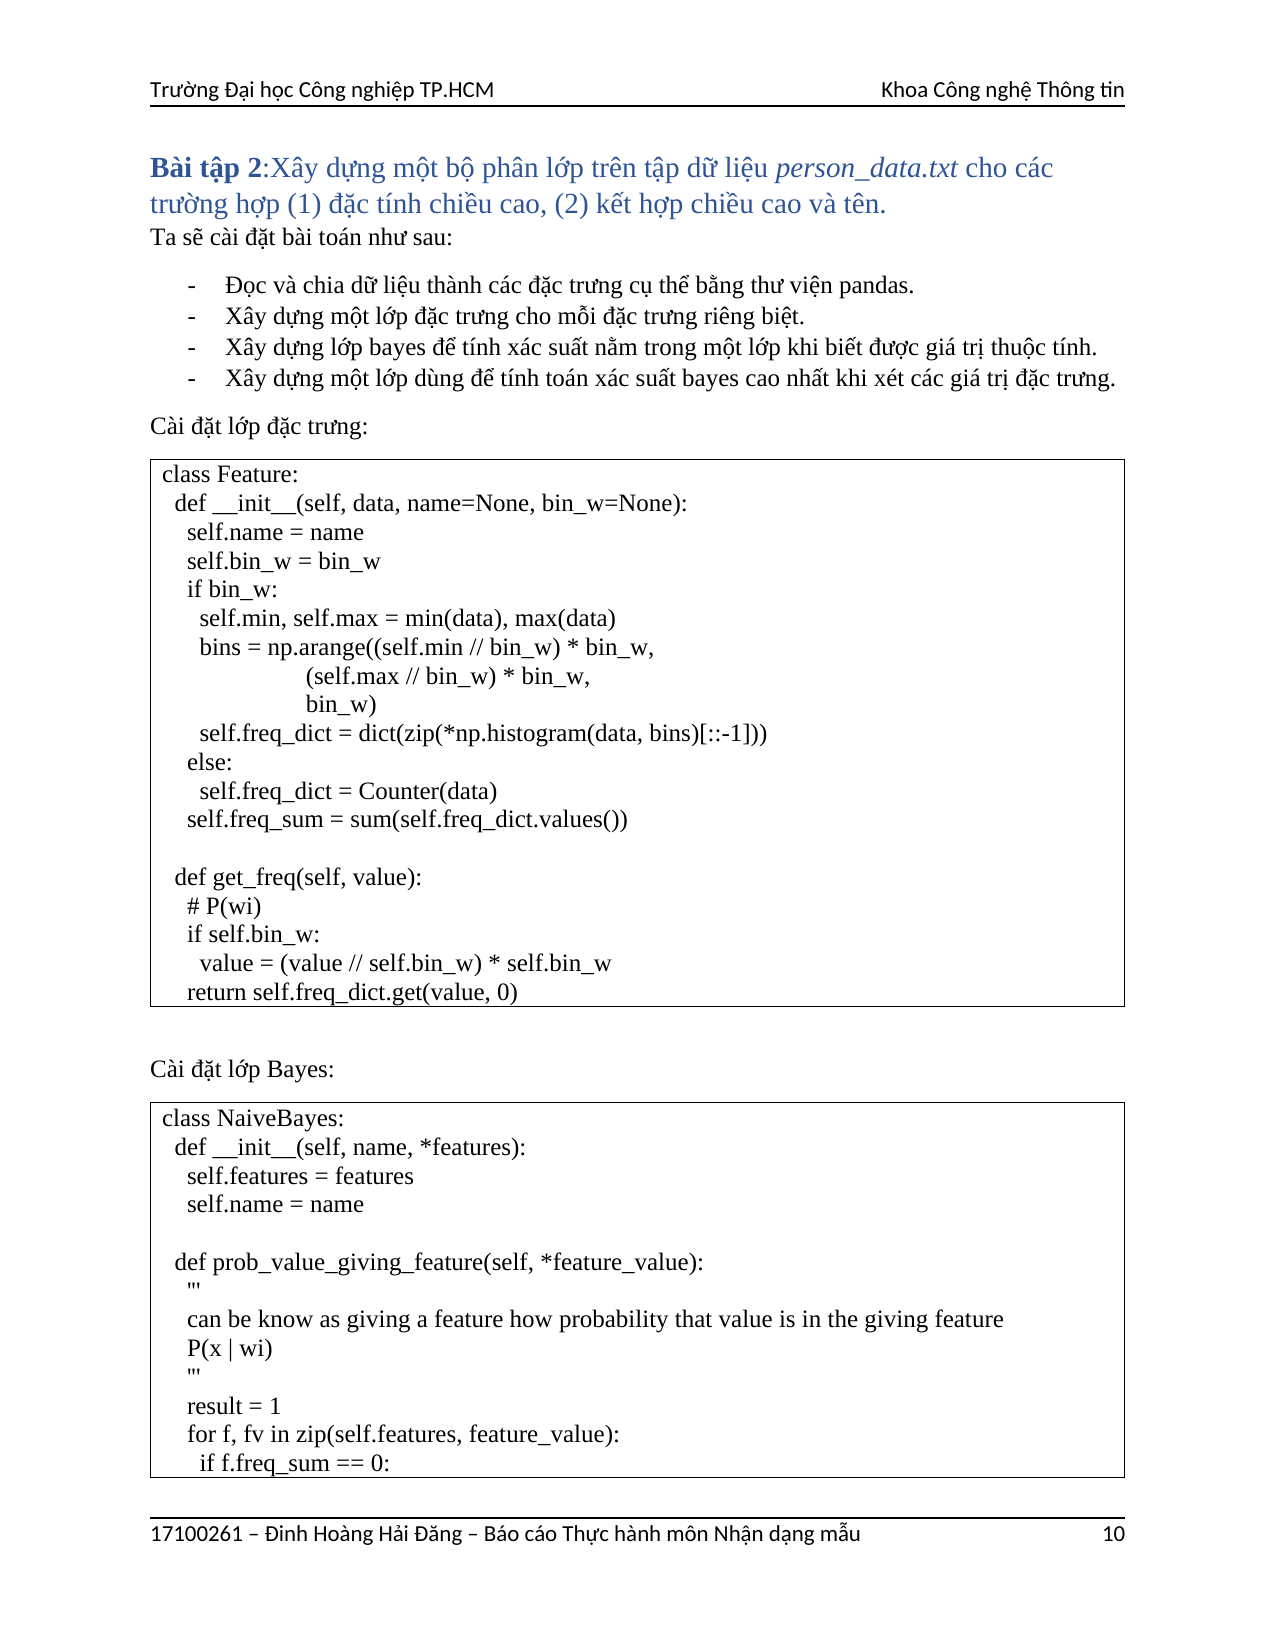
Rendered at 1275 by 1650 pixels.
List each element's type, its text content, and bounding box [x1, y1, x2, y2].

text Cài đặt lớp Bayes: [150, 1054, 1125, 1083]
table_header class Feature: def __init__(self, data, name=None, bin_w=None): self.name = name self.bin_w = bin_w if bin_w: self.min, self.max = min(data), max(data) bins = np.arange((self.min // bin_w) * bin_w, (self.max // bin_w) * bin_w, bin_w) self.freq_dict = dict(zip(*np.histogram(data, bins)[::-1])) else: self.freq_dict = Counter(data) self.freq_sum = sum(self.freq_dict.values()) def get_freq(self, value): # P(wi) if self.bin_w: value = (value // self.bin_w) * self.bin_w return self.freq_dict.get(value, 0) [151, 460, 1124, 1006]
list Xây dựng một lớp dùng để tính toán xác suất bayes cao nhất khi xét các giá trị đặc trưng. [187, 363, 1125, 392]
list Xây dựng lớp bayes để tính xác suất nằm trong một lớp khi biết được giá trị thuộc tính. [187, 332, 1125, 361]
table_header class NaiveBayes: def __init__(self, name, *features): self.features = features self.name = name def prob_value_giving_feature(self, *feature_value): ''' can be know as giving a feature how probability that value is in the giving feature P(x | wi) ''' result = 1 for f, fv in zip(self.features, feature_value): if f.freq_sum == 0: [151, 1103, 1124, 1477]
list Xây dựng một lớp đặc trưng cho mỗi đặc trưng riêng biệt. [187, 301, 1125, 330]
text Ta sẽ cài đặt bài toán như sau: [150, 222, 1125, 251]
list Đọc và chia dữ liệu thành các đặc trưng cụ thể bằng thư viện pandas. [187, 270, 1125, 299]
subtitle Bài tập 2:Xây dựng một bộ phân lớp trên tập dữ liệu person_data.txt cho các trường hợp (1) đặc tính chiều cao, (2) kết hợp chiều cao và tên. [150, 150, 1125, 220]
text Cài đặt lớp đặc trưng: [150, 411, 1125, 439]
